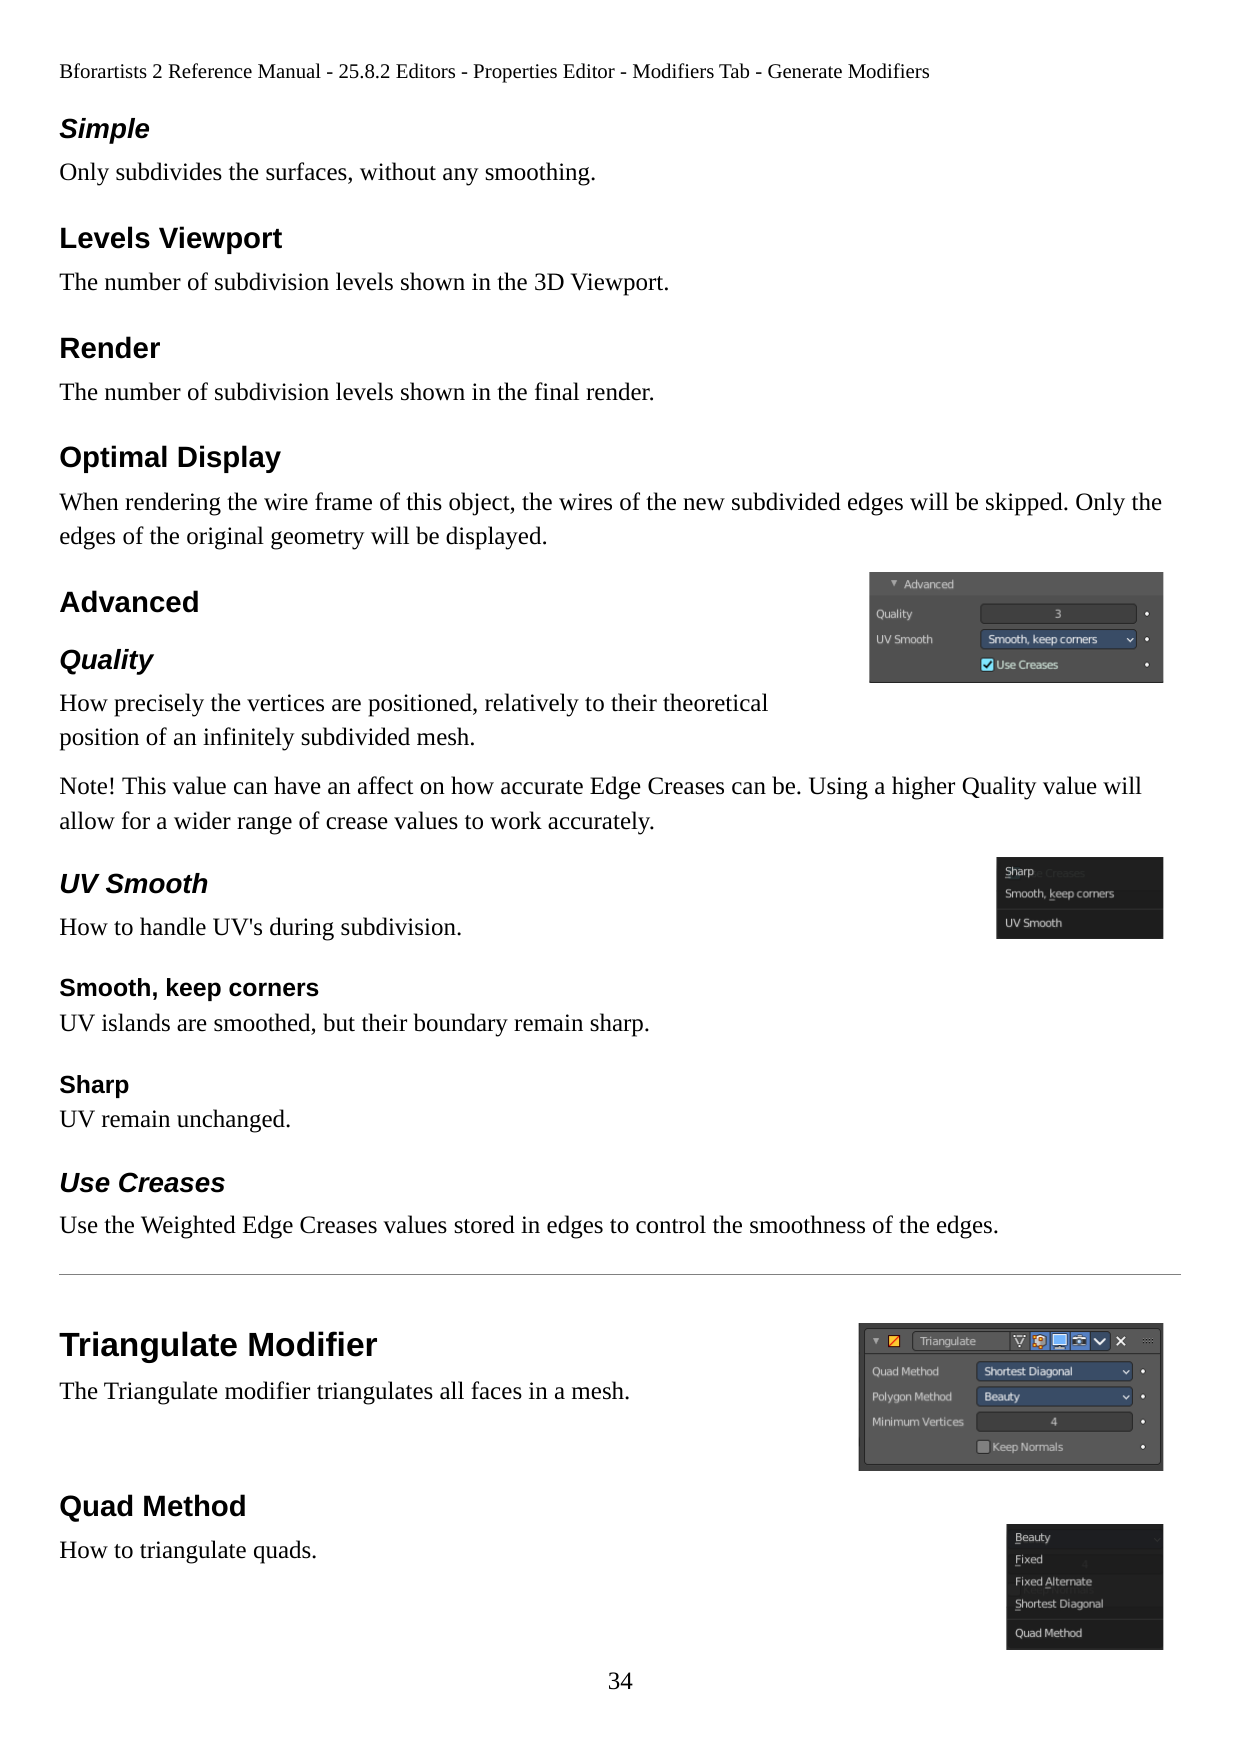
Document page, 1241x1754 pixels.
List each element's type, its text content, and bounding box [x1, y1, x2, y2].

subtitle Smooth, keep corners [59, 973, 1181, 1002]
picture [869, 572, 1164, 683]
text Only subdivides the surfaces, without any smoothing. [59, 157, 1181, 186]
subtitle Triangulate Modifier [59, 1324, 858, 1363]
picture [996, 857, 1164, 939]
subtitle [1164, 643, 1181, 675]
text UV remain unchanged. [59, 1104, 1181, 1133]
picture [858, 1323, 1164, 1471]
subtitle Quality [59, 643, 869, 675]
subtitle Optimal Display [59, 440, 1181, 474]
text UV islands are smoothed, but their boundary remain sharp. [59, 1008, 1181, 1037]
subtitle Sharp [59, 1070, 1181, 1098]
text Note! This value can have an affect on how accurate Edge Creases can be. Using a higher Quality value will allow for a wider range of crease values to work accurately. [59, 771, 1181, 835]
subtitle [1164, 1324, 1181, 1363]
text When rendering the wire frame of this object, the wires of the new subdivided edges will be skipped. Only the edges of the original geometry will be displayed. [59, 487, 1181, 550]
subtitle Use Creases [59, 1166, 1181, 1198]
subtitle Advanced [59, 585, 869, 618]
text The number of subdivision levels shown in the final render. [59, 377, 1181, 406]
text Use the Weighted Edge Creases values stored in edges to control the smoothness of the edges. [59, 1211, 1181, 1239]
subtitle UV Smooth [59, 867, 996, 899]
subtitle Simple [59, 113, 1181, 144]
text The Triangulate modifier triangulates all faces in a mesh. [59, 1376, 858, 1404]
subtitle Quad Method [59, 1488, 1181, 1522]
subtitle Render [59, 331, 1181, 364]
subtitle [1164, 867, 1181, 899]
picture [1006, 1524, 1164, 1650]
text How to handle UV's during subdivision. [59, 912, 1181, 941]
text The number of subdivision levels shown in the 3D Viewport. [59, 267, 1181, 296]
subtitle [1164, 585, 1181, 618]
subtitle Levels Viewport [59, 221, 1181, 254]
text How precisely the vertices are positioned, relatively to their theoretical position of an infinitely subdivided mesh. [59, 688, 1181, 751]
text How to triangulate quads. [59, 1535, 1006, 1563]
